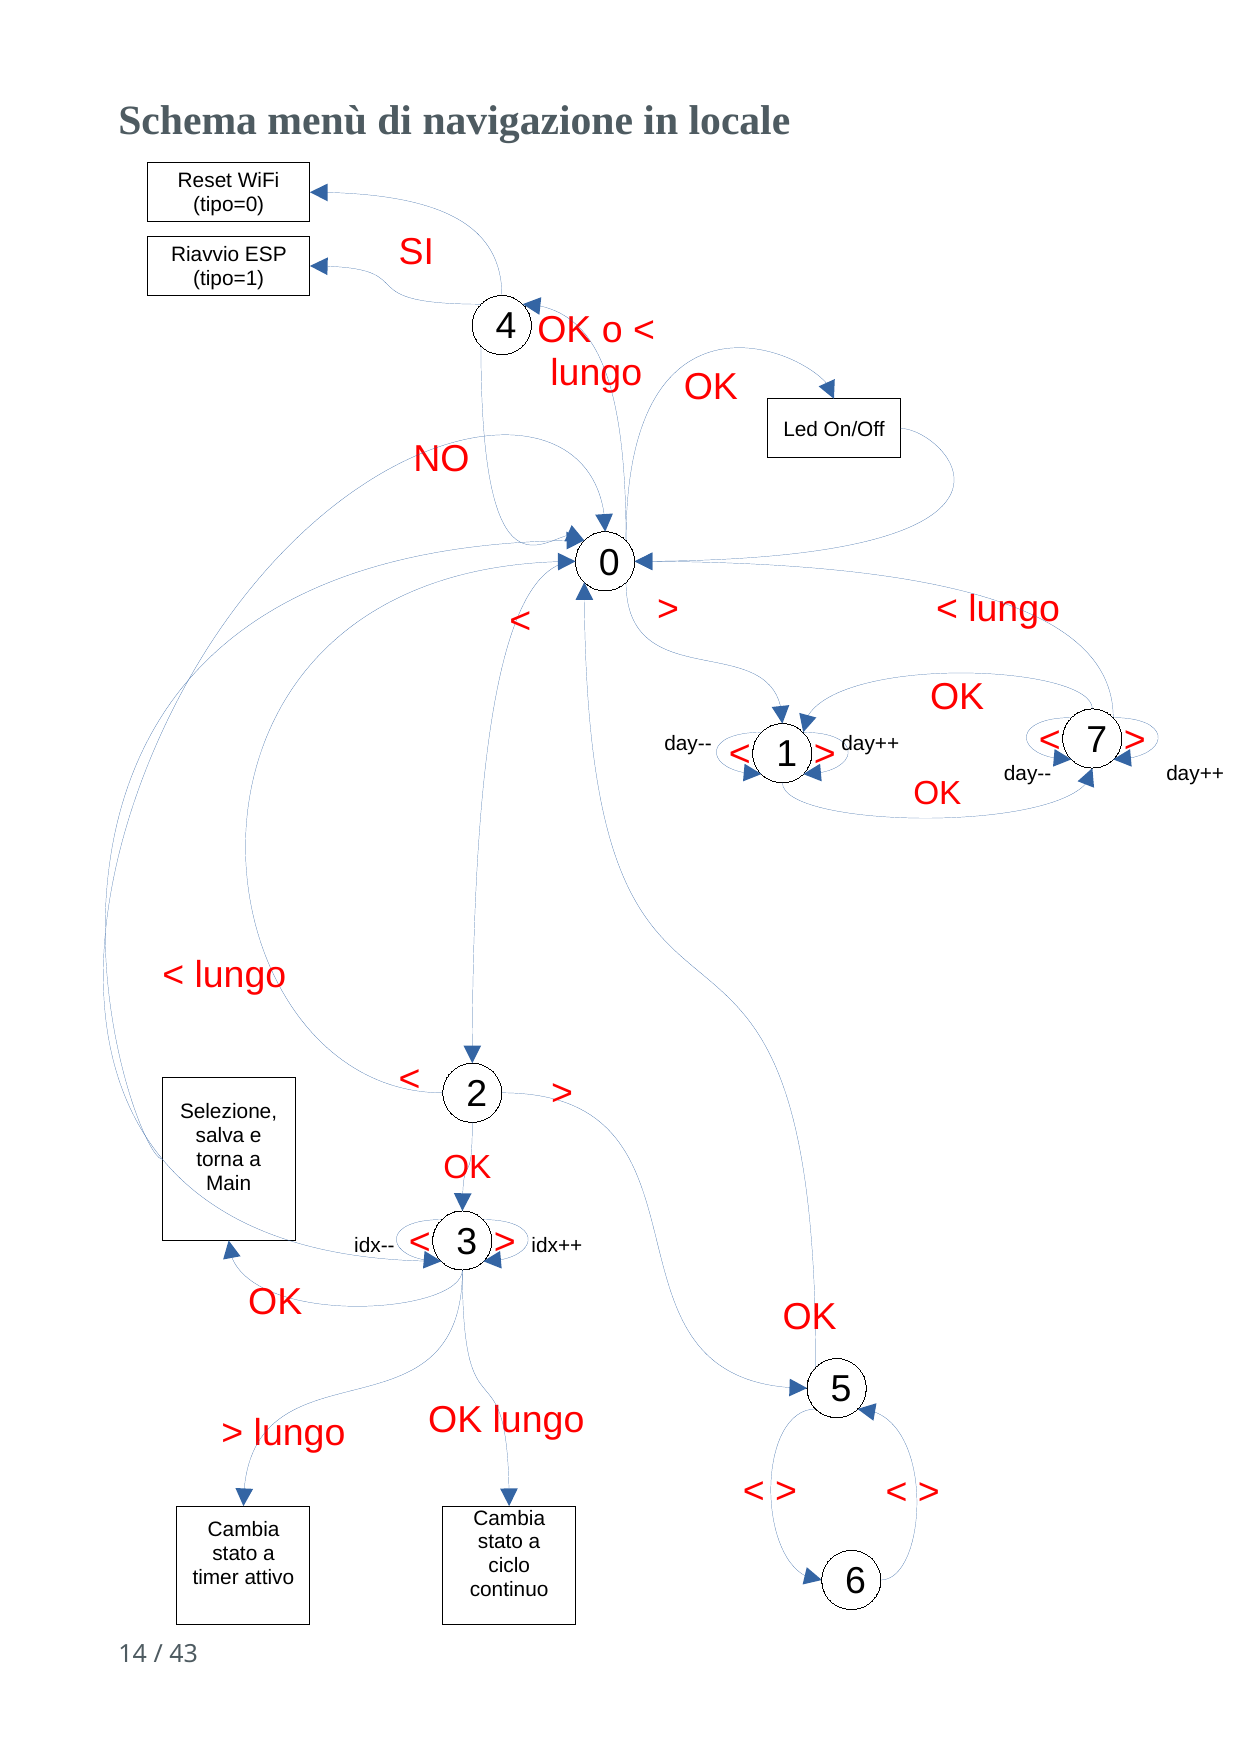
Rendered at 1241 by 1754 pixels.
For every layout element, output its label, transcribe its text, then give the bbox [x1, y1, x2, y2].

subtitle Schema menù di navigazione in locale [791, 96, 1122, 144]
